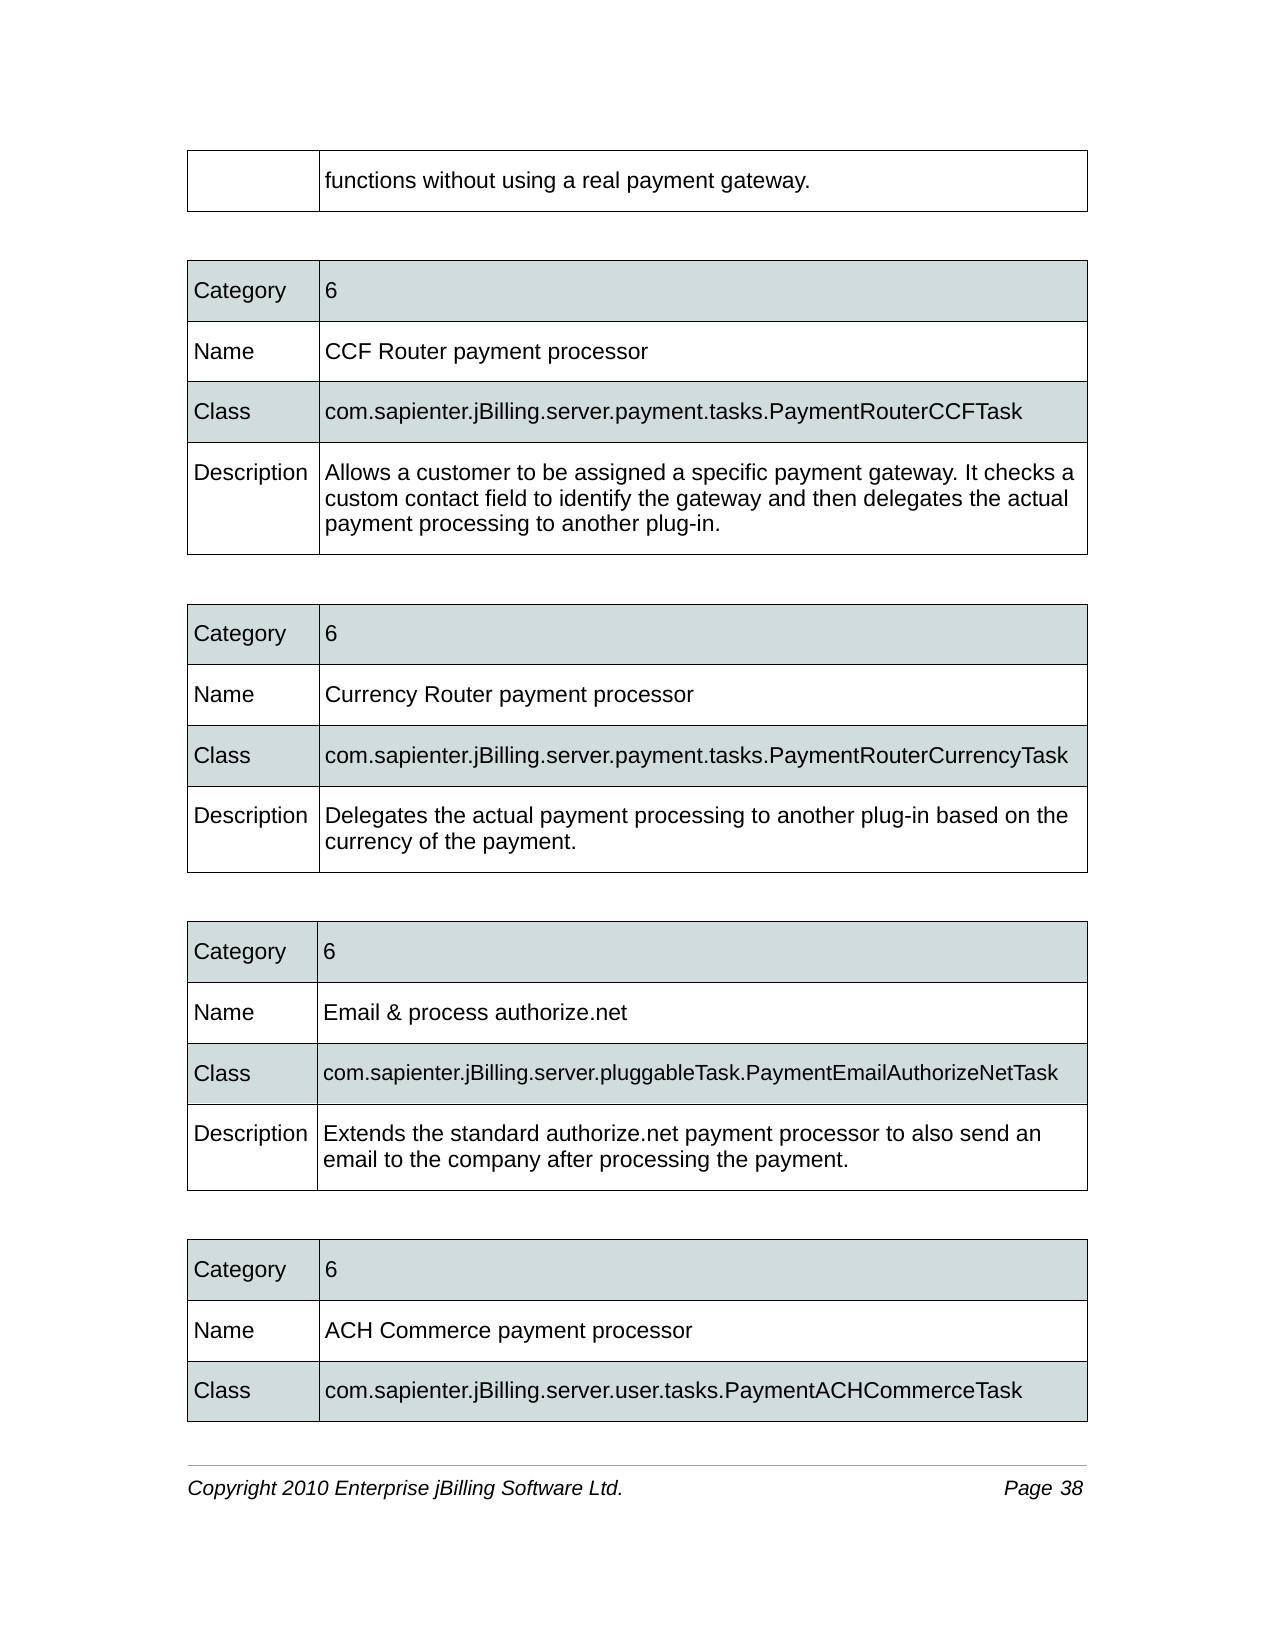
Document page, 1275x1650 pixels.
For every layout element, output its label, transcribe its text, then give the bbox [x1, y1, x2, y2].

table_header Category [188, 605, 319, 664]
table_cell Description [188, 443, 319, 554]
table_cell functions without using a real payment gateway. [320, 151, 1087, 211]
table_cell Description [188, 787, 319, 872]
table_cell Currency Router payment processor [320, 665, 1087, 725]
table_cell ACH Commerce payment processor [320, 1301, 1087, 1361]
table_cell Class [188, 1362, 319, 1421]
table_header Category [188, 261, 319, 321]
table_cell Delegates the actual payment processing to another plug-in based on the currency of the payment. [320, 787, 1087, 872]
table_cell Name [188, 665, 319, 725]
table_cell Class [188, 1044, 317, 1103]
table_cell Name [188, 983, 317, 1043]
table_cell CCF Router payment processor [320, 322, 1087, 381]
table_cell Class [188, 382, 319, 442]
table_header 6 [318, 922, 1087, 982]
table_cell [188, 151, 319, 211]
table_cell Description [188, 1105, 317, 1190]
table_header 6 [320, 605, 1087, 664]
table_cell Extends the standard authorize.net payment processor to also send an email to the company after processing the payment. [318, 1105, 1087, 1190]
table_header 6 [320, 1240, 1087, 1300]
table_cell com.sapienter.jBilling.server.payment.tasks.PaymentRouterCurrencyTask [320, 726, 1087, 786]
table_header 6 [320, 261, 1087, 321]
table_cell Email & process authorize.net [318, 983, 1087, 1043]
table_header Category [188, 1240, 319, 1300]
table_cell Name [188, 322, 319, 381]
table_cell com.sapienter.jBilling.server.payment.tasks.PaymentRouterCCFTask [320, 382, 1087, 442]
table_header Category [188, 922, 317, 982]
table_cell com.sapienter.jBilling.server.pluggableTask.PaymentEmailAuthorizeNetTask [318, 1044, 1087, 1103]
table_cell com.sapienter.jBilling.server.user.tasks.PaymentACHCommerceTask [320, 1362, 1087, 1421]
table_cell Allows a customer to be assigned a specific payment gateway. It checks a custom contact field to identify the gateway and then delegates the actual payment processing to another plug-in. [320, 443, 1087, 554]
table_cell Name [188, 1301, 319, 1361]
table_cell Class [188, 726, 319, 786]
